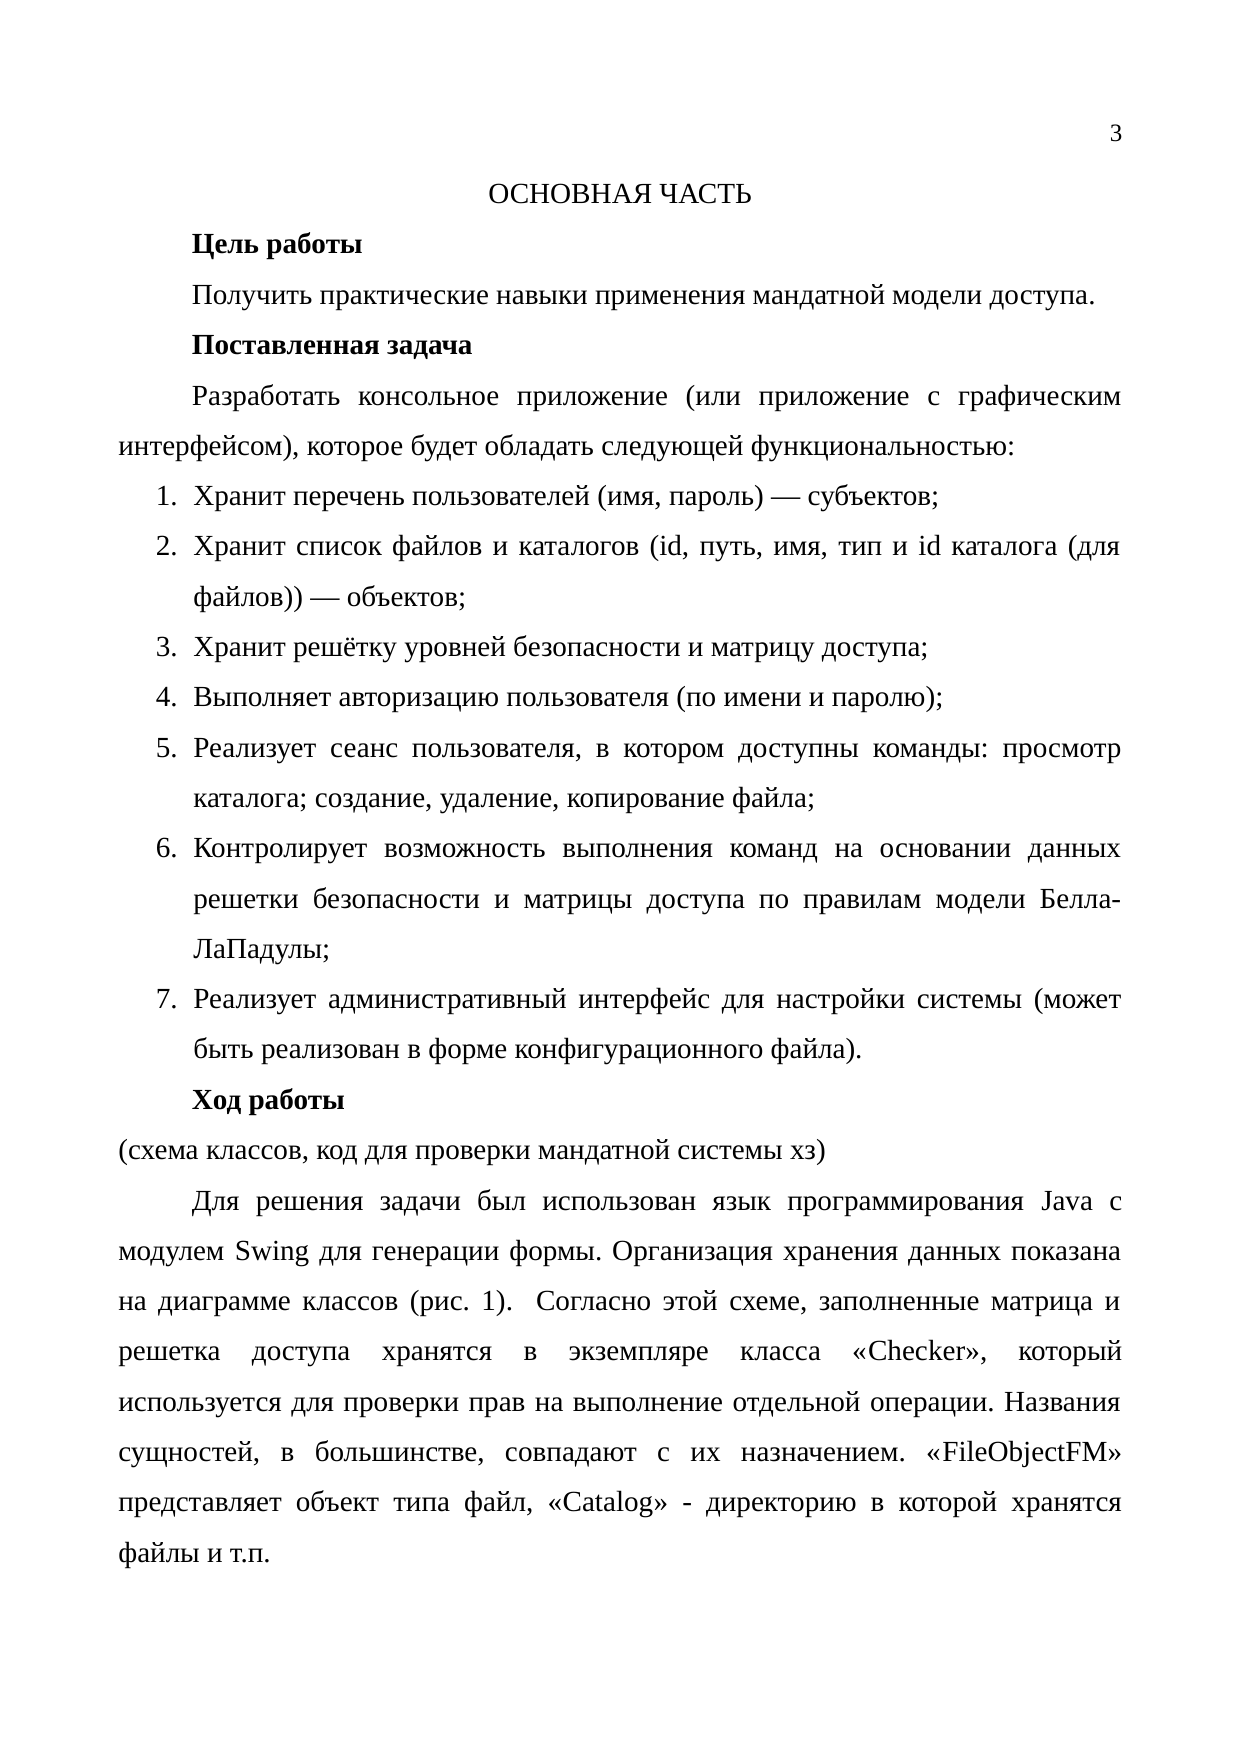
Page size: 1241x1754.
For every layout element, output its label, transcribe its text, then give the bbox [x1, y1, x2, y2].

list Хранит решётку уровней безопасности и матрицу доступа; [156, 629, 1122, 663]
list Хранит перечень пользователей (имя, пароль) — субъектов; [156, 478, 1122, 512]
text Для решения задачи был использован язык программирования Java с модулем Swing для генерации формы. Организация хранения данных показана на диаграмме классов (рис. 1). Согласно этой схеме, заполненные матрица и решетка доступа хранятся в экземпляре класса «Checker», который используется для проверки прав на выполнение отдельной операции. Названия сущностей, в большинстве, совпадают с их назначением. «FileObjectFM» представляет объект типа файл, «Catalog» - директорию в которой хранятся файлы и т.п. [118, 1183, 1122, 1568]
text Поставленная задача [118, 327, 1122, 361]
list Выполняет авторизацию пользователя (по имени и паролю); [156, 679, 1122, 713]
text Разработать консольное приложение (или приложение с графическим интерфейсом), которое будет обладать следующей функциональностью: [118, 378, 1122, 461]
text Цель работы [118, 227, 1122, 260]
text Ход работы [118, 1082, 1122, 1116]
list Реализует административный интерфейс для настройки системы (может быть реализован в форме конфигурационного файла). [156, 981, 1122, 1065]
text ОСНОВНАЯ ЧАСТЬ [118, 176, 1122, 210]
text (схема классов, код для проверки мандатной системы хз) [118, 1132, 1122, 1166]
text Получить практические навыки применения мандатной модели доступа. [118, 277, 1122, 311]
list Хранит список файлов и каталогов (id, путь, имя, тип и id каталога (для файлов)) — объектов; [156, 528, 1122, 612]
list Контролирует возможность выполнения команд на основании данных решетки безопасности и матрицы доступа по правилам модели Белла-ЛаПадулы; [156, 830, 1122, 964]
list Реализует сеанс пользователя, в котором доступны команды: просмотр каталога; создание, удаление, копирование файла; [156, 730, 1122, 814]
